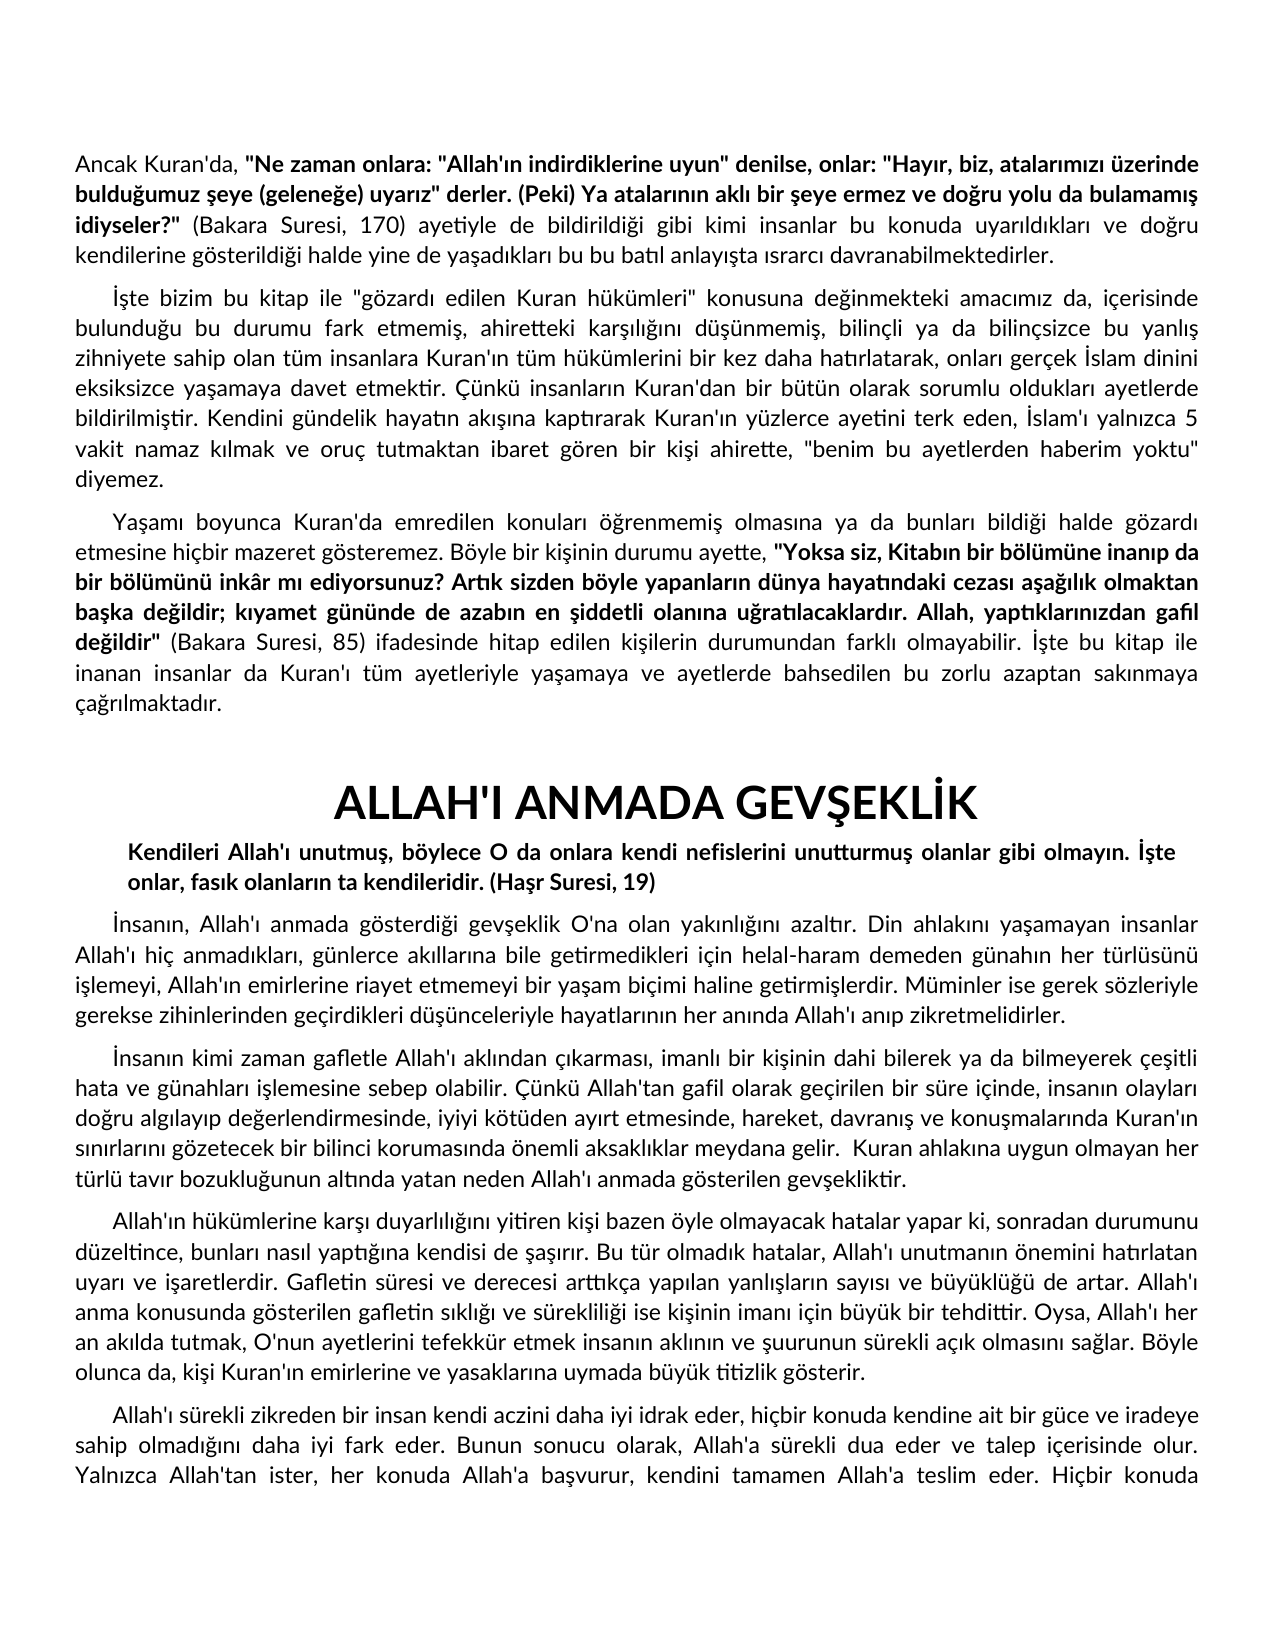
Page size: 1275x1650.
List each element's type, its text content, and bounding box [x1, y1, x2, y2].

text Yaşamı boyunca Kuran'da emredilen konuları öğrenmemiş olmasına ya da bunları bildiği halde gözardı etmesine hiçbir mazeret gösteremez. Böyle bir kişinin durumu ayette, "Yoksa siz, Kitabın bir bölümüne inanıp da bir bölümünü inkâr mı ediyorsunuz? Artık sizden böyle yapanların dünya hayatındaki cezası aşağılık olmaktan başka değildir; kıyamet gününde de azabın en şiddetli olanına uğratılacaklardır. Allah, yaptıklarınızdan gafil değildir" (Bakara Suresi, 85) ifadesinde hitap edilen kişilerin durumundan farklı olmayabilir. İşte bu kitap ile inanan insanlar da Kuran'ı tüm ayetleriyle yaşamaya ve ayetlerde bahsedilen bu zorlu azaptan sakınmaya çağrılmaktadır. [75, 507, 1200, 716]
text Allah'ı sürekli zikreden bir insan kendi aczini daha iyi idrak eder, hiçbir konuda kendine ait bir güce ve iradeye sahip olmadığını daha iyi fark eder. Bunun sonucu olarak, Allah'a sürekli dua eder ve talep içerisinde olur. Yalnızca Allah'tan ister, her konuda Allah'a başvurur, kendini tamamen Allah'a teslim eder. Hiçbir konuda [75, 1401, 1200, 1489]
subtitle ALLAH'I ANMADA GEVŞEKLİK [112, 774, 1200, 829]
text Ancak Kuran'da, "Ne zaman onlara: "Allah'ın indirdiklerine uyun" denilse, onlar: "Hayır, biz, atalarımızı üzerinde bulduğumuz şeye (geleneğe) uyarız" derler. (Peki) Ya atalarının aklı bir şeye ermez ve doğru yolu da bulamamış idiyseler?" (Bakara Suresi, 170) ayetiyle de bildirildiği gibi kimi insanlar bu konuda uyarıldıkları ve doğru kendilerine gösterildiği halde yine de yaşadıkları bu bu batıl anlayışta ısrarcı davranabilmektedirler. [75, 150, 1200, 268]
text İşte bizim bu kitap ile "gözardı edilen Kuran hükümleri" konusuna değinmekteki amacımız da, içerisinde bulunduğu bu durumu fark etmemiş, ahiretteki karşılığını düşünmemiş, bilinçli ya da bilinçsizce bu yanlış zihniyete sahip olan tüm insanlara Kuran'ın tüm hükümlerini bir kez daha hatırlatarak, onları gerçek İslam dinini eksiksizce yaşamaya davet etmektir. Çünkü insanların Kuran'dan bir bütün olarak sorumlu oldukları ayetlerde bildirilmiştir. Kendini gündelik hayatın akışına kaptırarak Kuran'ın yüzlerce ayetini terk eden, İslam'ı yalnızca 5 vakit namaz kılmak ve oruç tutmaktan ibaret gören bir kişi ahirette, "benim bu ayetlerden haberim yoktu" diyemez. [75, 283, 1200, 492]
text İnsanın, Allah'ı anmada gösterdiği gevşeklik O'na olan yakınlığını azaltır. Din ahlakını yaşamayan insanlar Allah'ı hiç anmadıkları, günlerce akıllarına bile getirmedikleri için helal-haram demeden günahın her türlüsünü işlemeyi, Allah'ın emirlerine riayet etmemeyi bir yaşam biçimi haline getirmişlerdir. Müminler ise gerek sözleriyle gerekse zihinlerinden geçirdikleri düşünceleriyle hayatlarının her anında Allah'ı anıp zikretmelidirler. [75, 910, 1200, 1028]
text Allah'ın hükümlerine karşı duyarlılığını yitiren kişi bazen öyle olmayacak hatalar yapar ki, sonradan durumunu düzeltince, bunları nasıl yaptığına kendisi de şaşırır. Bu tür olmadık hatalar, Allah'ı unutmanın önemini hatırlatan uyarı ve işaretlerdir. Gafletin süresi ve derecesi arttıkça yapılan yanlışların sayısı ve büyüklüğü de artar. Allah'ı anma konusunda gösterilen gafletin sıklığı ve sürekliliği ise kişinin imanı için büyük bir tehdittir. Oysa, Allah'ı her an akılda tutmak, O'nun ayetlerini tefekkür etmek insanın aklının ve şuurunun sürekli açık olmasını sağlar. Böyle olunca da, kişi Kuran'ın emirlerine ve yasaklarına uymada büyük titizlik gösterir. [75, 1207, 1200, 1386]
text İnsanın kimi zaman gafletle Allah'ı aklından çıkarması, imanlı bir kişinin dahi bilerek ya da bilmeyerek çeşitli hata ve günahları işlemesine sebep olabilir. Çünkü Allah'tan gafil olarak geçirilen bir süre içinde, insanın olayları doğru algılayıp değerlendirmesinde, iyiyi kötüden ayırt etmesinde, hareket, davranış ve konuşmalarında Kuran'ın sınırlarını gözetecek bir bilinci korumasında önemli aksaklıklar meydana gelir. Kuran ahlakına uygun olmayan her türlü tavır bozukluğunun altında yatan neden Allah'ı anmada gösterilen gevşekliktir. [75, 1043, 1200, 1192]
text Kendileri Allah'ı unutmuş, böylece O da onlara kendi nefislerini unutturmuş olanlar gibi olmayın. İşte onlar, fasık olanların ta kendileridir. (Haşr Suresi, 19) [127, 837, 1177, 895]
